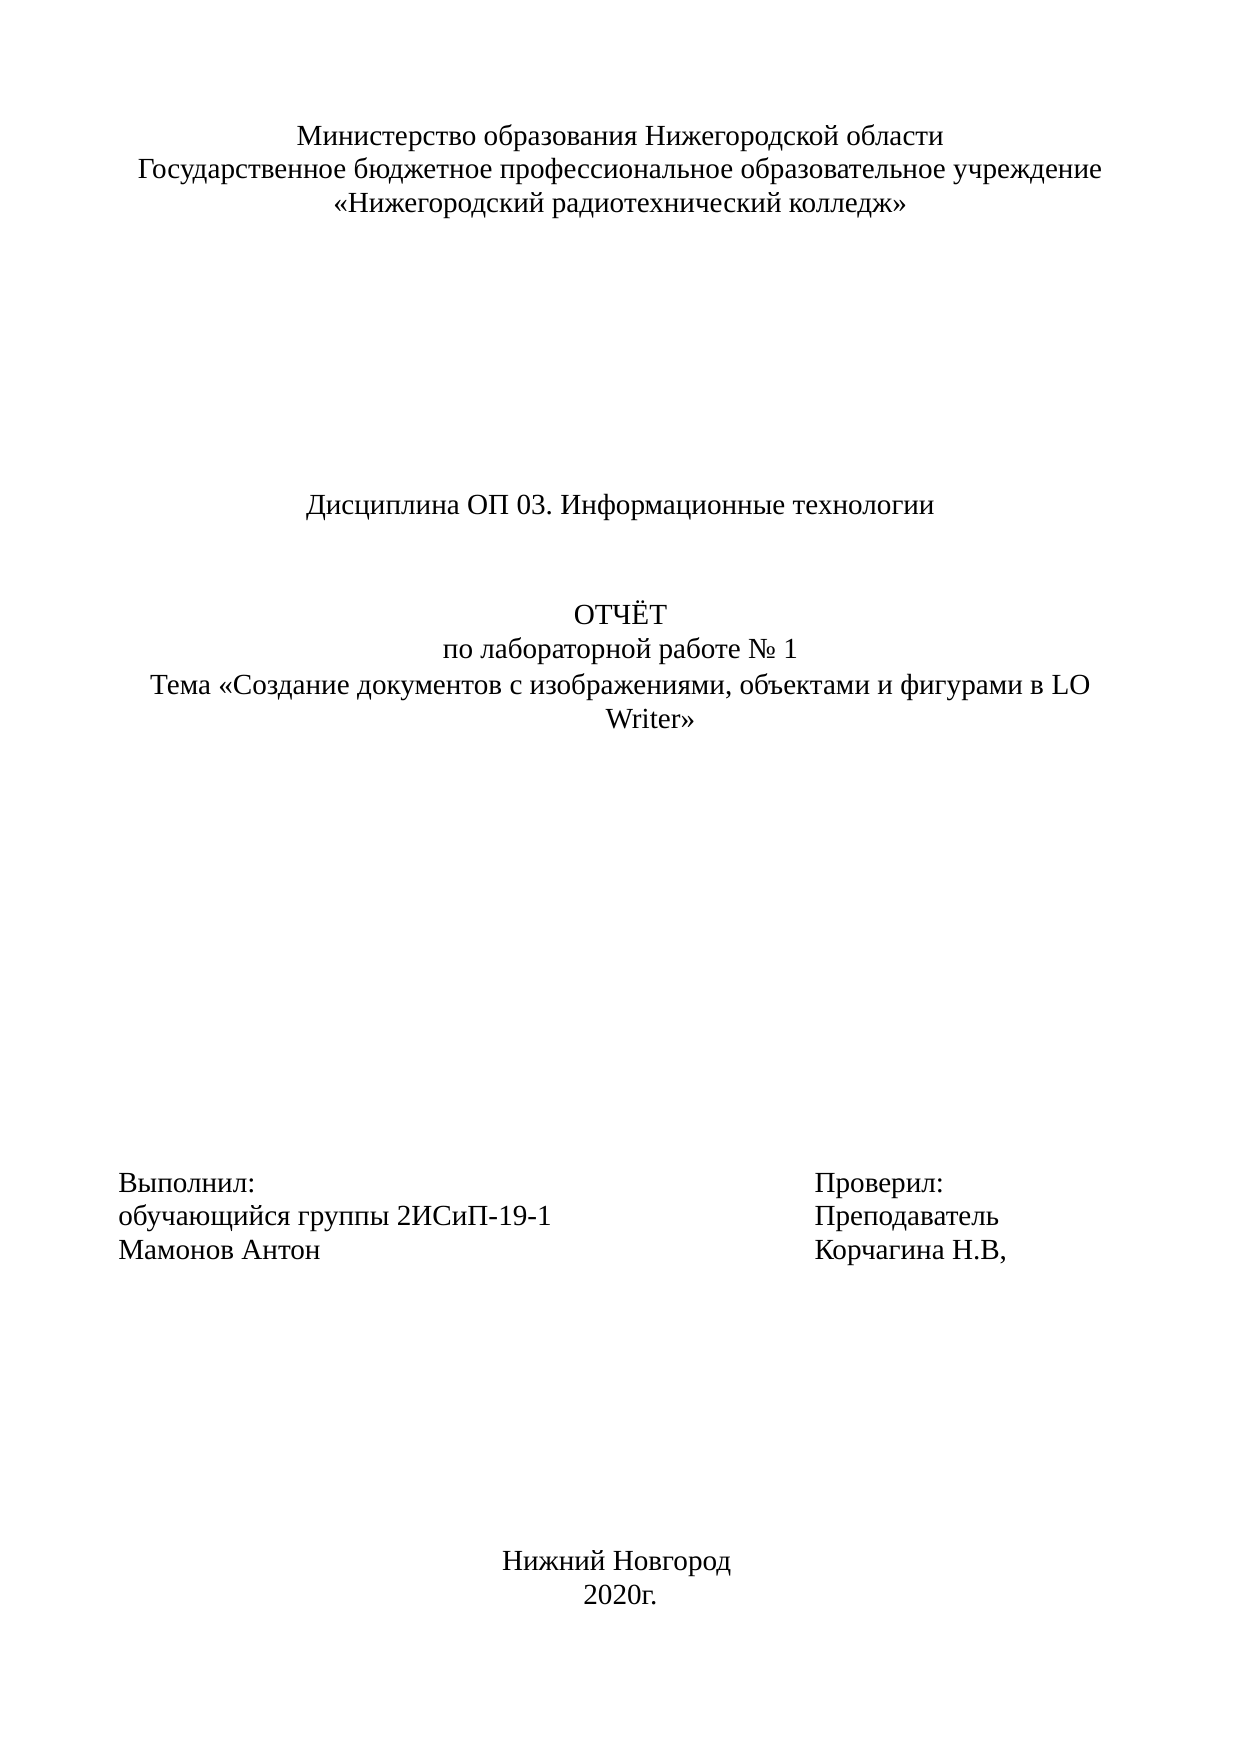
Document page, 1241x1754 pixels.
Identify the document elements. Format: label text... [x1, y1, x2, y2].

text Нижний Новгород [118, 1543, 1122, 1577]
text Выполнил: Проверил: [118, 1165, 1122, 1198]
text Дисциплина ОП 03. Информационные технологии [118, 487, 1122, 521]
text Государственное бюджетное профессиональное образовательное учреждение [118, 152, 1122, 185]
text ОТЧЁТ [118, 597, 1122, 631]
text «Нижегородский радиотехнический колледж» [118, 185, 1122, 219]
text Мамонов Антон Корчагина Н.В, [118, 1232, 1122, 1265]
text по лабораторной работе № 1 [118, 631, 1122, 664]
text Министерство образования Нижегородской области [118, 118, 1122, 152]
text 2020г. [118, 1577, 1122, 1610]
text обучающийся группы 2ИСиП-19-1 Преподаватель [118, 1198, 1122, 1232]
subtitle Тема «Создание документов с изображениями, объектами и фигурами в LO Writer» [118, 667, 1122, 734]
